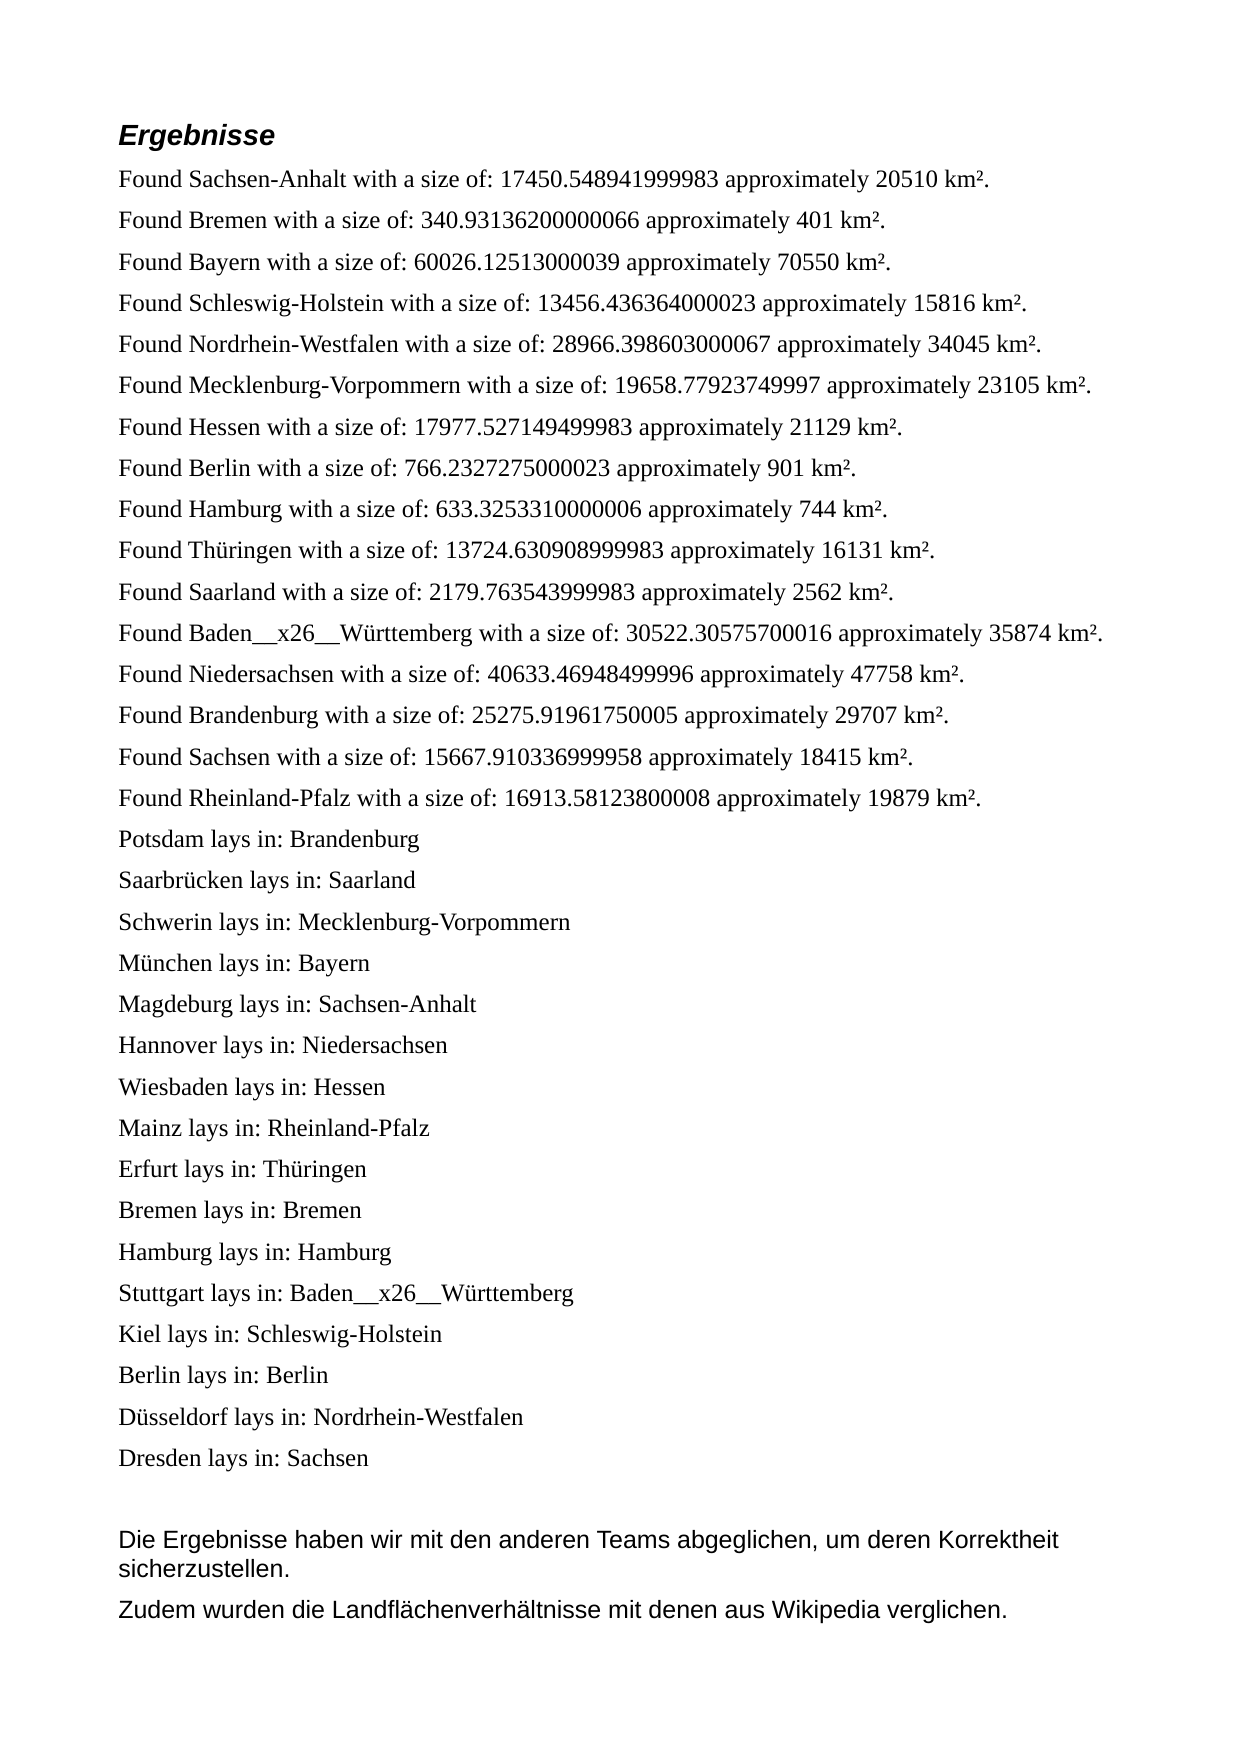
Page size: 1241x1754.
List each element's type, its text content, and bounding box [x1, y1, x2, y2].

text Found Bayern with a size of: 60026.12513000039 approximately 70550 km². [118, 247, 1122, 275]
text Found Saarland with a size of: 2179.763543999983 approximately 2562 km². [118, 577, 1122, 605]
text Found Nordrhein-Westfalen with a size of: 28966.398603000067 approximately 34045 km². [118, 329, 1122, 358]
text Wiesbaden lays in: Hessen [118, 1072, 1122, 1100]
text Zudem wurden die Landflächenverhältnisse mit denen aus Wikipedia verglichen. [118, 1595, 1122, 1624]
text Die Ergebnisse haben wir mit den anderen Teams abgeglichen, um deren Korrektheit sicherzustellen. [118, 1525, 1122, 1583]
text Berlin lays in: Berlin [118, 1360, 1122, 1389]
text München lays in: Bayern [118, 948, 1122, 977]
text Bremen lays in: Bremen [118, 1195, 1122, 1224]
text Potsdam lays in: Brandenburg [118, 824, 1122, 853]
text Dresden lays in: Sachsen [118, 1443, 1122, 1472]
text Found Hamburg with a size of: 633.3253310000006 approximately 744 km². [118, 494, 1122, 523]
text Düsseldorf lays in: Nordrhein-Westfalen [118, 1402, 1122, 1430]
text Erfurt lays in: Thüringen [118, 1154, 1122, 1183]
text Found Sachsen-Anhalt with a size of: 17450.548941999983 approximately 20510 km². [118, 164, 1122, 193]
text Found Schleswig-Holstein with a size of: 13456.436364000023 approximately 15816 km². [118, 288, 1122, 317]
text Saarbrücken lays in: Saarland [118, 865, 1122, 894]
text Found Sachsen with a size of: 15667.910336999958 approximately 18415 km². [118, 742, 1122, 770]
text Stuttgart lays in: Baden__x26__Württemberg [118, 1278, 1122, 1307]
text Schwerin lays in: Mecklenburg-Vorpommern [118, 907, 1122, 935]
text Found Bremen with a size of: 340.93136200000066 approximately 401 km². [118, 205, 1122, 234]
text Mainz lays in: Rheinland-Pfalz [118, 1113, 1122, 1142]
text Found Rheinland-Pfalz with a size of: 16913.58123800008 approximately 19879 km². [118, 783, 1122, 812]
text Found Hessen with a size of: 17977.527149499983 approximately 21129 km². [118, 412, 1122, 440]
text Found Mecklenburg-Vorpommern with a size of: 19658.77923749997 approximately 23105 km². [118, 370, 1122, 399]
text Found Niedersachsen with a size of: 40633.46948499996 approximately 47758 km². [118, 659, 1122, 688]
text Found Brandenburg with a size of: 25275.91961750005 approximately 29707 km². [118, 700, 1122, 729]
text Found Thüringen with a size of: 13724.630908999983 approximately 16131 km². [118, 535, 1122, 564]
text Found Berlin with a size of: 766.2327275000023 approximately 901 km². [118, 453, 1122, 482]
text Magdeburg lays in: Sachsen-Anhalt [118, 989, 1122, 1018]
text Kiel lays in: Schleswig-Holstein [118, 1319, 1122, 1348]
text Hamburg lays in: Hamburg [118, 1237, 1122, 1265]
subtitle Ergebnisse [118, 118, 1122, 152]
text Found Baden__x26__Württemberg with a size of: 30522.30575700016 approximately 35874 km². [118, 618, 1122, 647]
text Hannover lays in: Niedersachsen [118, 1030, 1122, 1059]
